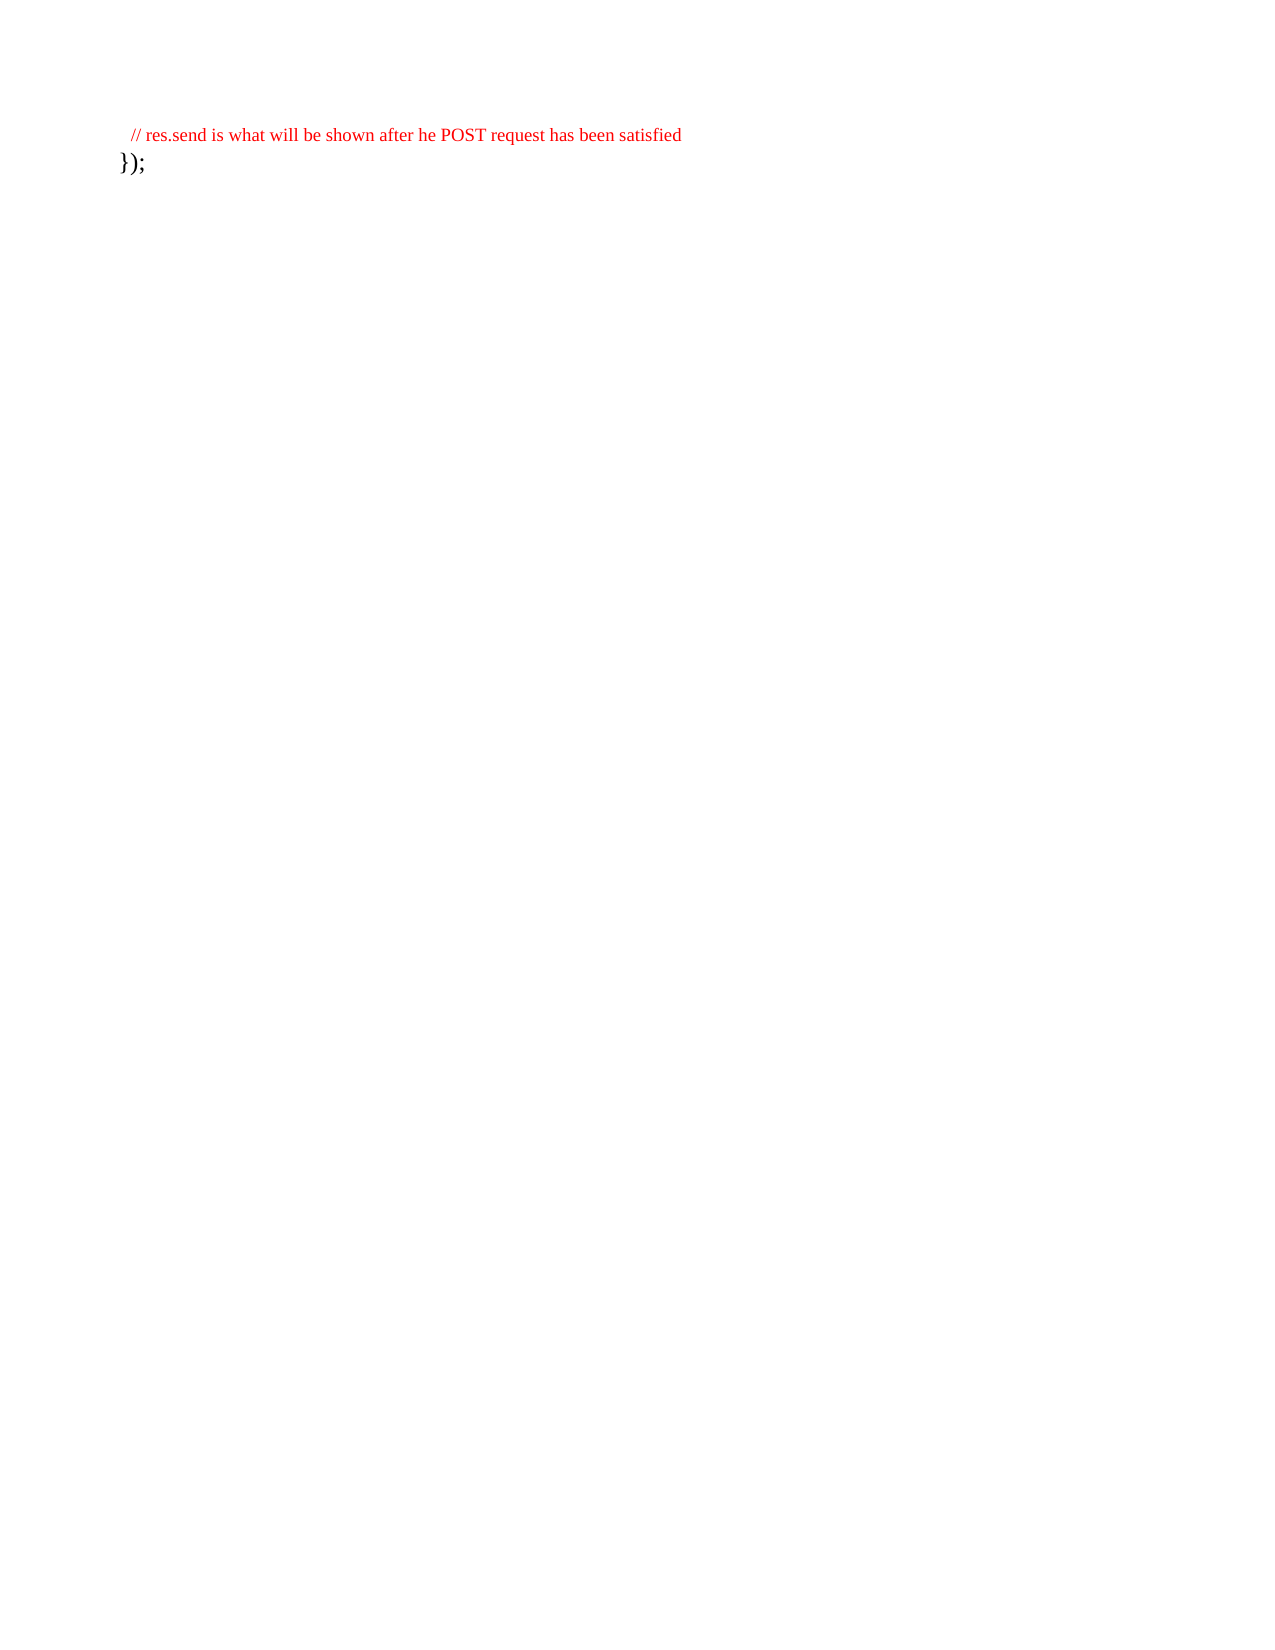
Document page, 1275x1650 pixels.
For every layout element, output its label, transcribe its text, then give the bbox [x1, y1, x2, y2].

text }); [118, 147, 1157, 176]
text // res.send is what will be shown after he POST request has been satisfied [118, 118, 1157, 147]
